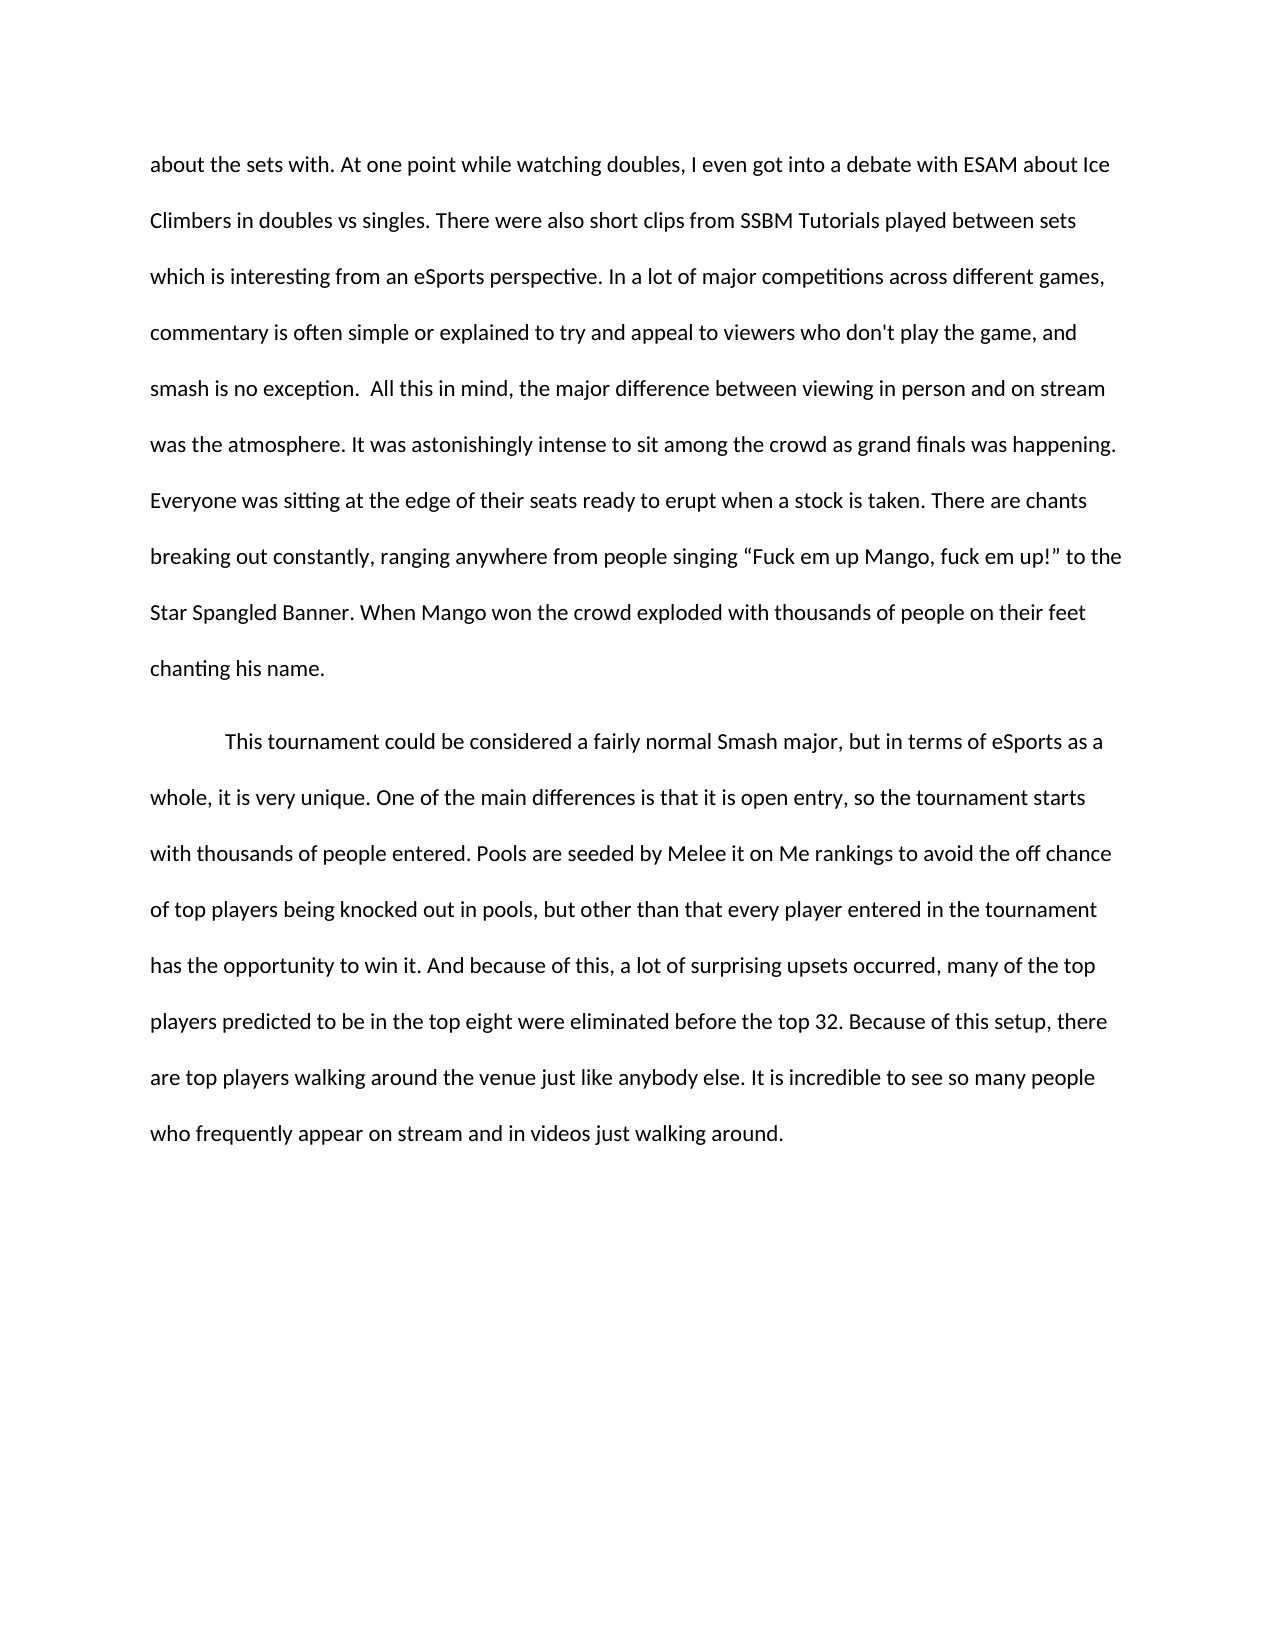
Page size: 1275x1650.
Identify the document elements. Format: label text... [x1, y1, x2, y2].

text about the sets with. At one point while watching doubles, I even got into a debate with ESAM about Ice Climbers in doubles vs singles. There were also short clips from SSBM Tutorials played between sets which is interesting from an eSports perspective. In a lot of major competitions across different games, commentary is often simple or explained to try and appeal to viewers who don't play the game, and smash is no exception. All this in mind, the major difference between viewing in person and on stream was the atmosphere. It was astonishingly intense to sit among the crowd as grand finals was happening. Everyone was sitting at the edge of their seats ready to erupt when a stock is taken. There are chants breaking out constantly, ranging anywhere from people singing “Fuck em up Mango, fuck em up!” to the Star Spangled Banner. When Mango won the crowd exploded with thousands of people on their feet chanting his name. [150, 150, 1125, 682]
text This tournament could be considered a fairly normal Smash major, but in terms of eSports as a whole, it is very unique. One of the main differences is that it is open entry, so the tournament starts with thousands of people entered. Pools are seeded by Melee it on Me rankings to avoid the off chance of top players being knocked out in pools, but other than that every player entered in the tournament has the opportunity to win it. And because of this, a lot of surprising upsets occurred, many of the top players predicted to be in the top eight were eliminated before the top 32. Because of this setup, there are top players walking around the venue just like anybody else. It is incredible to see so many people who frequently appear on stream and in videos just walking around. [150, 727, 1125, 1147]
